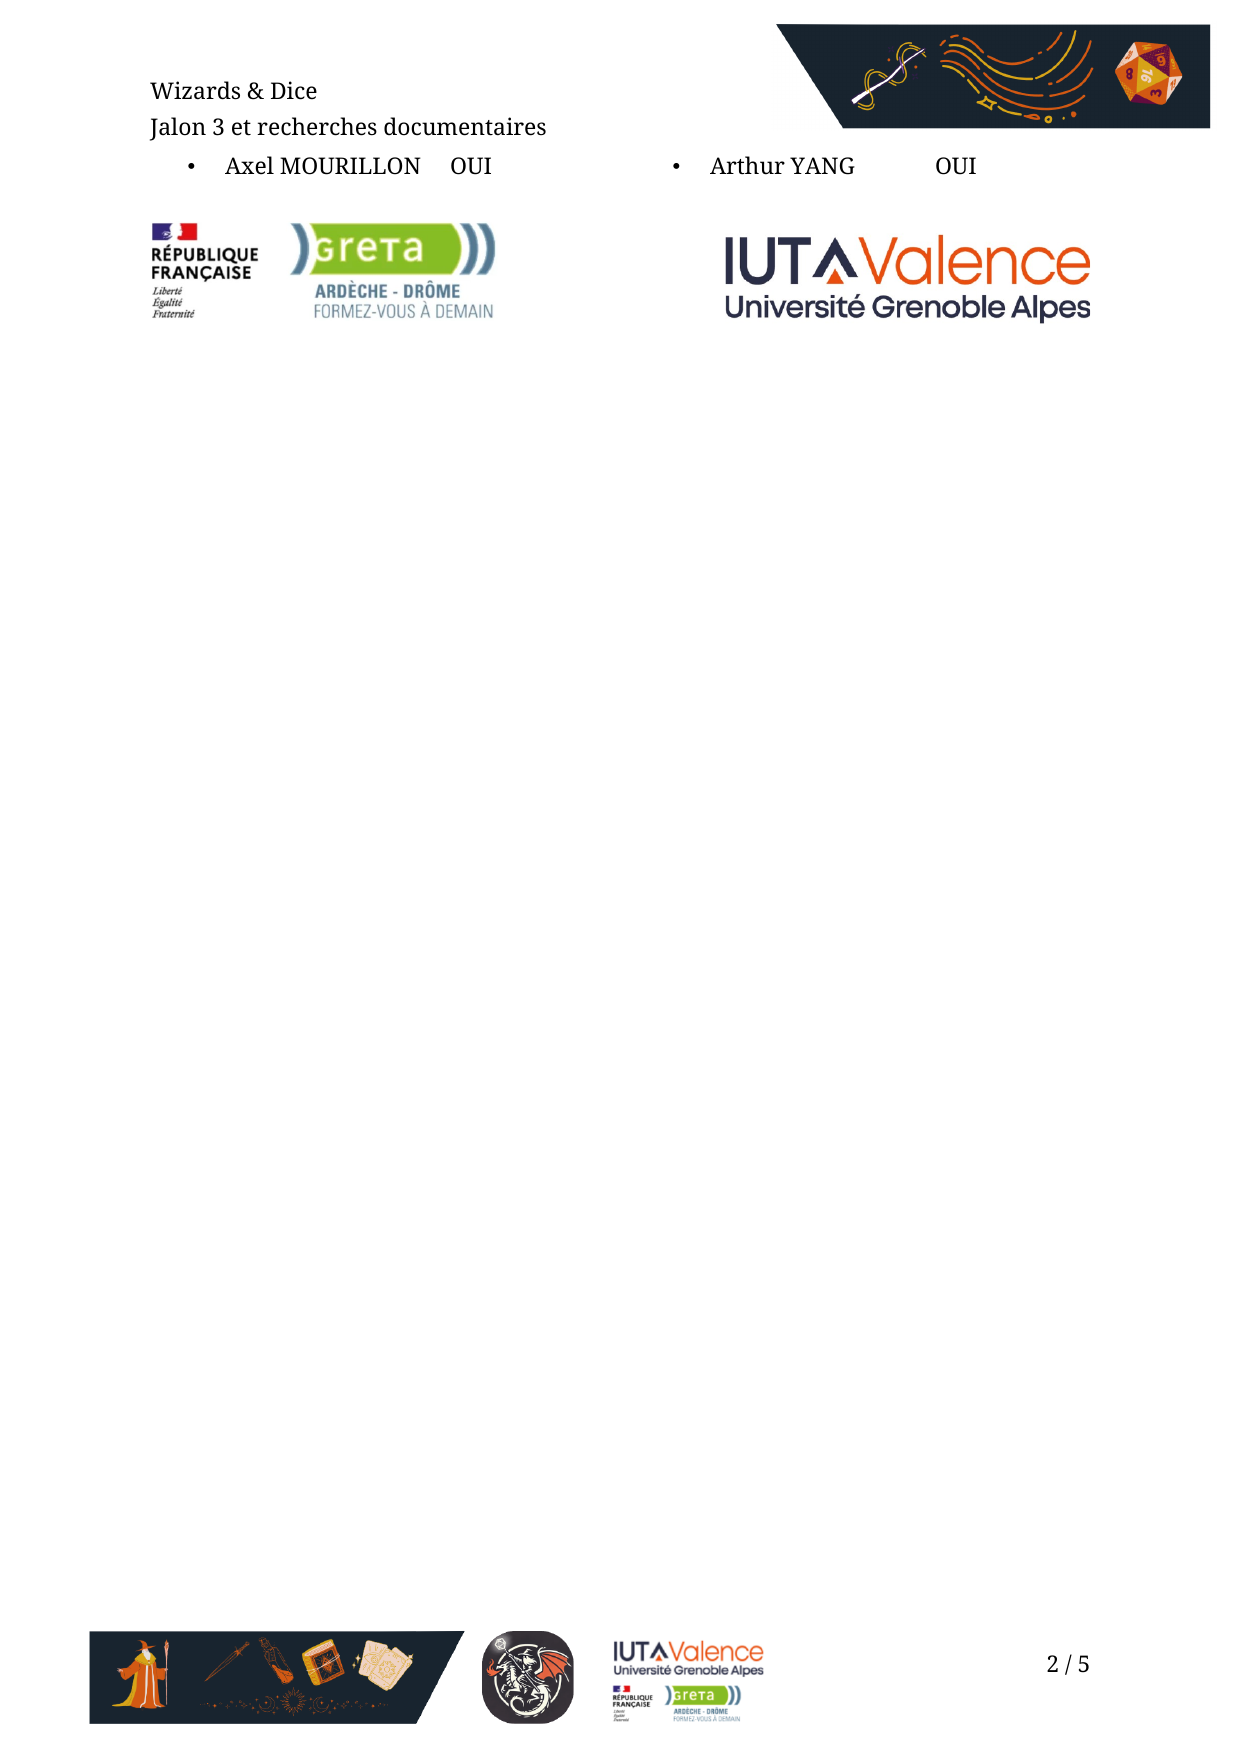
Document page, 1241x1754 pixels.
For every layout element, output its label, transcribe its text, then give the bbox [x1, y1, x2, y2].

list Arthur YANG OUI [672, 150, 1090, 181]
picture [81, 1620, 788, 1733]
list Axel MOURILLON OUI [187, 150, 605, 181]
picture [771, 21, 1218, 131]
picture [721, 232, 1091, 324]
picture [150, 221, 498, 321]
